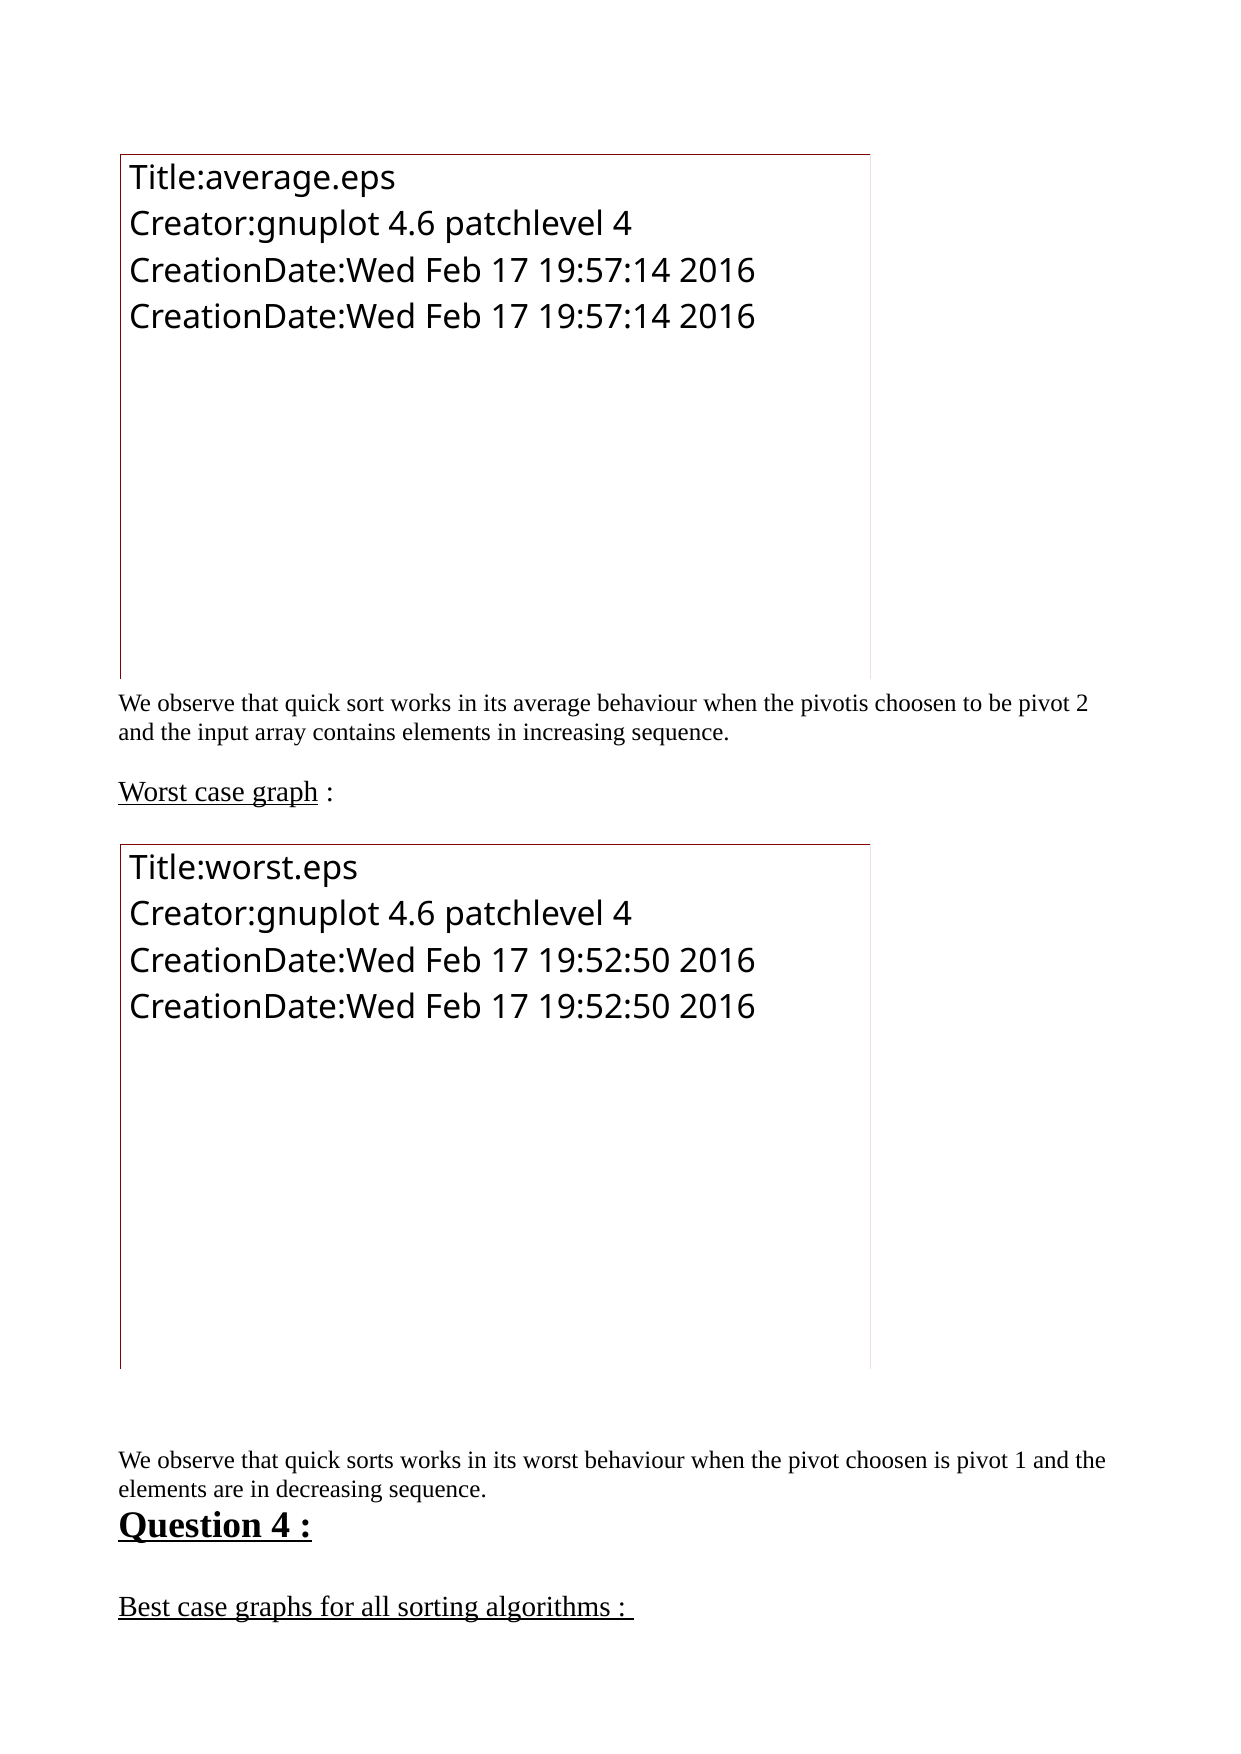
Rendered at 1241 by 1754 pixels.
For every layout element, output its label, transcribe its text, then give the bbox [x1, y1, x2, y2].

text Question 4 : [118, 1503, 1122, 1546]
text Best case graphs for all sorting algorithms : [118, 1589, 1122, 1623]
text We observe that quick sorts works in its worst behaviour when the pivot choosen is pivot 1 and the elements are in decreasing sequence. [118, 1445, 1122, 1503]
text We observe that quick sort works in its average behaviour when the pivotis choosen to be pivot 2 and the input array contains elements in increasing sequence. [118, 688, 1122, 746]
text Worst case graph : [118, 774, 1122, 808]
